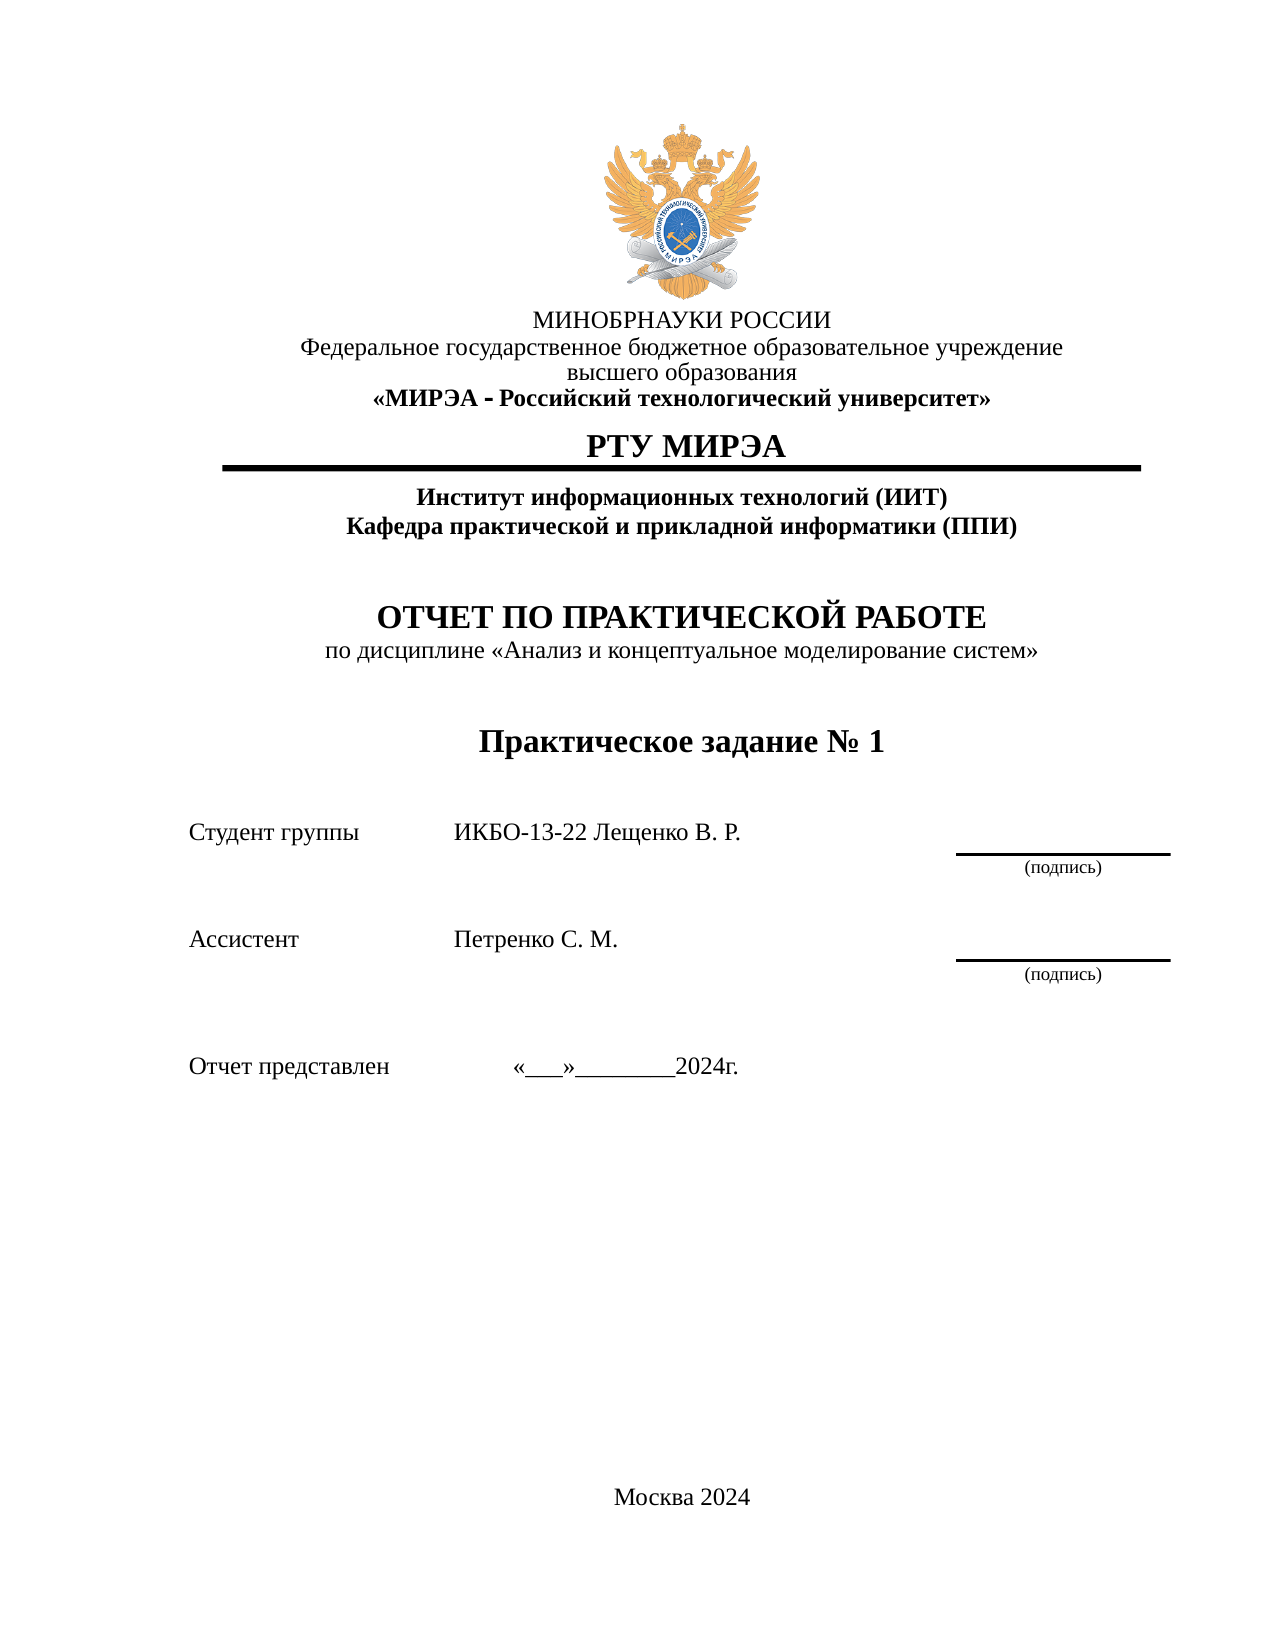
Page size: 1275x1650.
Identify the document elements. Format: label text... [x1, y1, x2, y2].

text Институт информационных технологий (ИИТ) [177, 482, 1186, 511]
picture [594, 124, 770, 300]
table_cell «___»________2024г. [443, 1018, 1060, 1080]
table_header Студент группы [177, 818, 442, 924]
table_cell Ассистент [177, 924, 442, 1017]
table_cell Петренко С. М. [443, 924, 944, 1017]
text Москва 2024 [177, 1482, 1186, 1511]
table_cell [1060, 1018, 1187, 1080]
text по дисциплине «Анализ и концептуальное моделирование систем» [177, 635, 1186, 664]
table_header ИКБО-13-22 Лещенко В. Р. [443, 818, 944, 924]
text Кафедра практической и прикладной информатики (ППИ) [177, 511, 1186, 539]
table_cell (подпись) [945, 924, 1182, 1017]
table_header (подпись) [945, 818, 1182, 924]
table_cell [1182, 924, 1187, 1017]
table_cell Отчет представлен [177, 1018, 442, 1080]
table_header МИНОБРНАУКИ РОССИИ [177, 118, 1186, 334]
table_header [1182, 818, 1187, 924]
table_cell Федеральное государственное бюджетное образовательное учреждение высшего образования «МИРЭА  Российский технологический университет» РТУ МИРЭА [177, 334, 1186, 482]
text ОТЧЕТ ПО ПРАКТИЧЕСКОЙ РАБОТЕ [177, 597, 1186, 635]
text Практическое задание № 1 [177, 722, 1186, 760]
